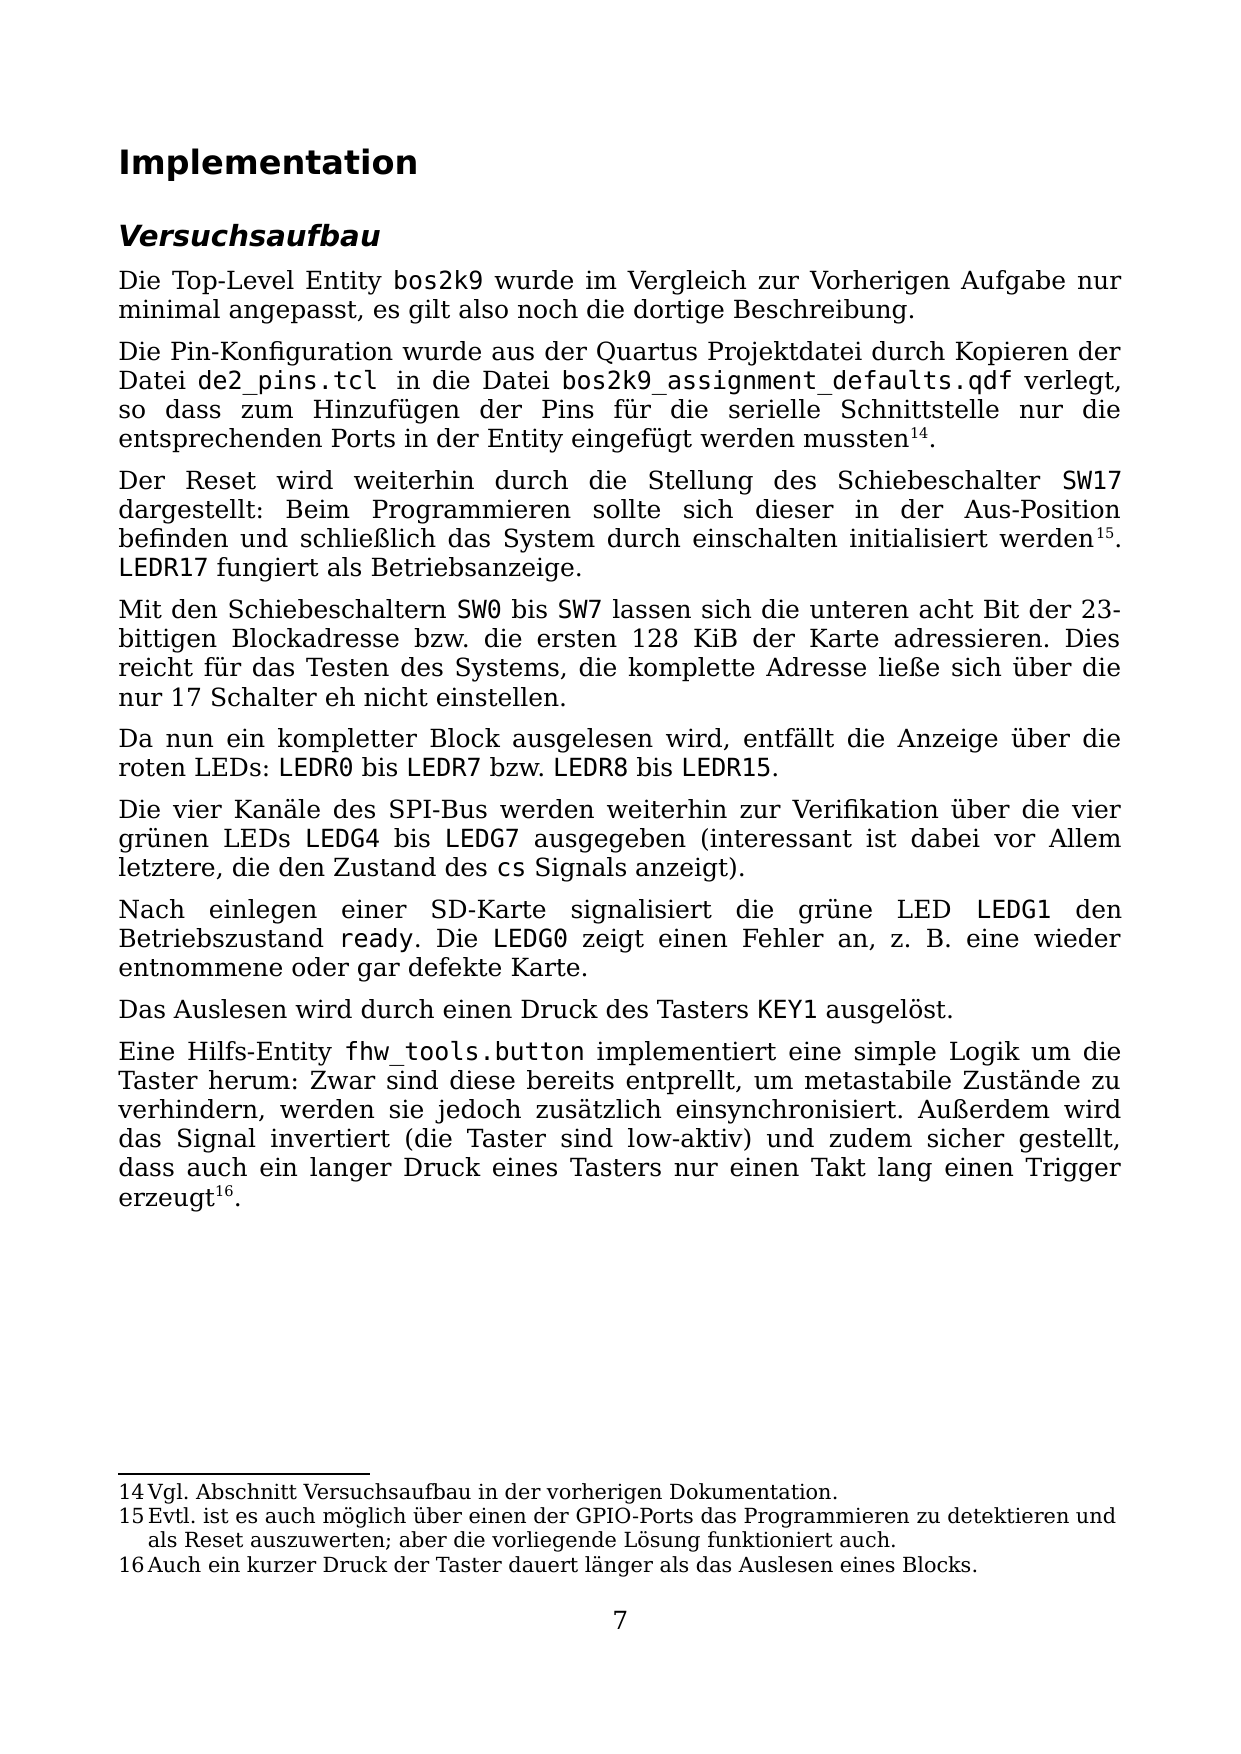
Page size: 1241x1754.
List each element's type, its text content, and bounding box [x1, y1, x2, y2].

text Mit den Schiebeschaltern SW0 bis SW7 lassen sich die unteren acht Bit der 23-bittigen Blockadresse bzw. die ersten 128 KiB der Karte adressieren. Dies reicht für das Testen des Systems, die komplette Adresse ließe sich über die nur 17 Schalter eh nicht einstellen. [118, 595, 1122, 712]
subtitle Implementation [118, 143, 1122, 182]
text Auch ein kurzer Druck der Taster dauert länger als das Auslesen eines Blocks. [118, 1553, 1122, 1577]
text Evtl. ist es auch möglich über einen der GPIO-Ports das Programmieren zu detektieren und als Reset auszuwerten; aber die vorliegende Lösung funktioniert auch. [118, 1504, 1122, 1553]
text Die vier Kanäle des SPI-Bus werden weiterhin zur Verifikation über die vier grünen LEDs LEDG4 bis LEDG7 ausgegeben (interessant ist dabei vor Allem letztere, die den Zustand des cs Signals anzeigt). [118, 795, 1122, 883]
text Die Pin-Konfiguration wurde aus der Quartus Projektdatei durch Kopieren der Datei de2_pins.tcl in die Datei bos2k9_assignment_defaults.qdf verlegt, so dass zum Hinzufügen der Pins für die serielle Schnittstelle nur die entsprechenden Ports in der Entity eingefügt werden mussten. [118, 337, 1122, 454]
text Da nun ein kompletter Block ausgelesen wird, entfällt die Anzeige über die roten LEDs: LEDR0 bis LEDR7 bzw. LEDR8 bis LEDR15. [118, 724, 1122, 783]
text Die Top-Level Entity bos2k9 wurde im Vergleich zur Vorherigen Aufgabe nur minimal angepasst, es gilt also noch die dortige Beschreibung. [118, 266, 1122, 324]
subtitle Versuchsaufbau [118, 220, 1122, 254]
text Eine Hilfs-Entity fhw_tools.button implementiert eine simple Logik um die Taster herum: Zwar sind diese bereits entprellt, um metastabile Zustände zu verhindern, werden sie jedoch zusätzlich einsynchronisiert. Außerdem wird das Signal invertiert (die Taster sind low-aktiv) und zudem sicher gestellt, dass auch ein langer Druck eines Tasters nur einen Takt lang einen Trigger erzeugt. [118, 1037, 1122, 1212]
text Der Reset wird weiterhin durch die Stellung des Schiebeschalter SW17 dargestellt: Beim Programmieren sollte sich dieser in der Aus-Position befinden und schließlich das System durch einschalten initialisiert werden. LEDR17 fungiert als Betriebsanzeige. [118, 466, 1122, 583]
text Das Auslesen wird durch einen Druck des Tasters KEY1 ausgelöst. [118, 995, 1122, 1024]
text Nach einlegen einer SD-Karte signalisiert die grüne LED LEDG1 den Betriebszustand ready. Die LEDG0 zeigt einen Fehler an, z. B. eine wieder entnommene oder gar defekte Karte. [118, 895, 1122, 983]
text Vgl. Abschnitt Versuchsaufbau in der vorherigen Dokumentation. [118, 1480, 1122, 1504]
